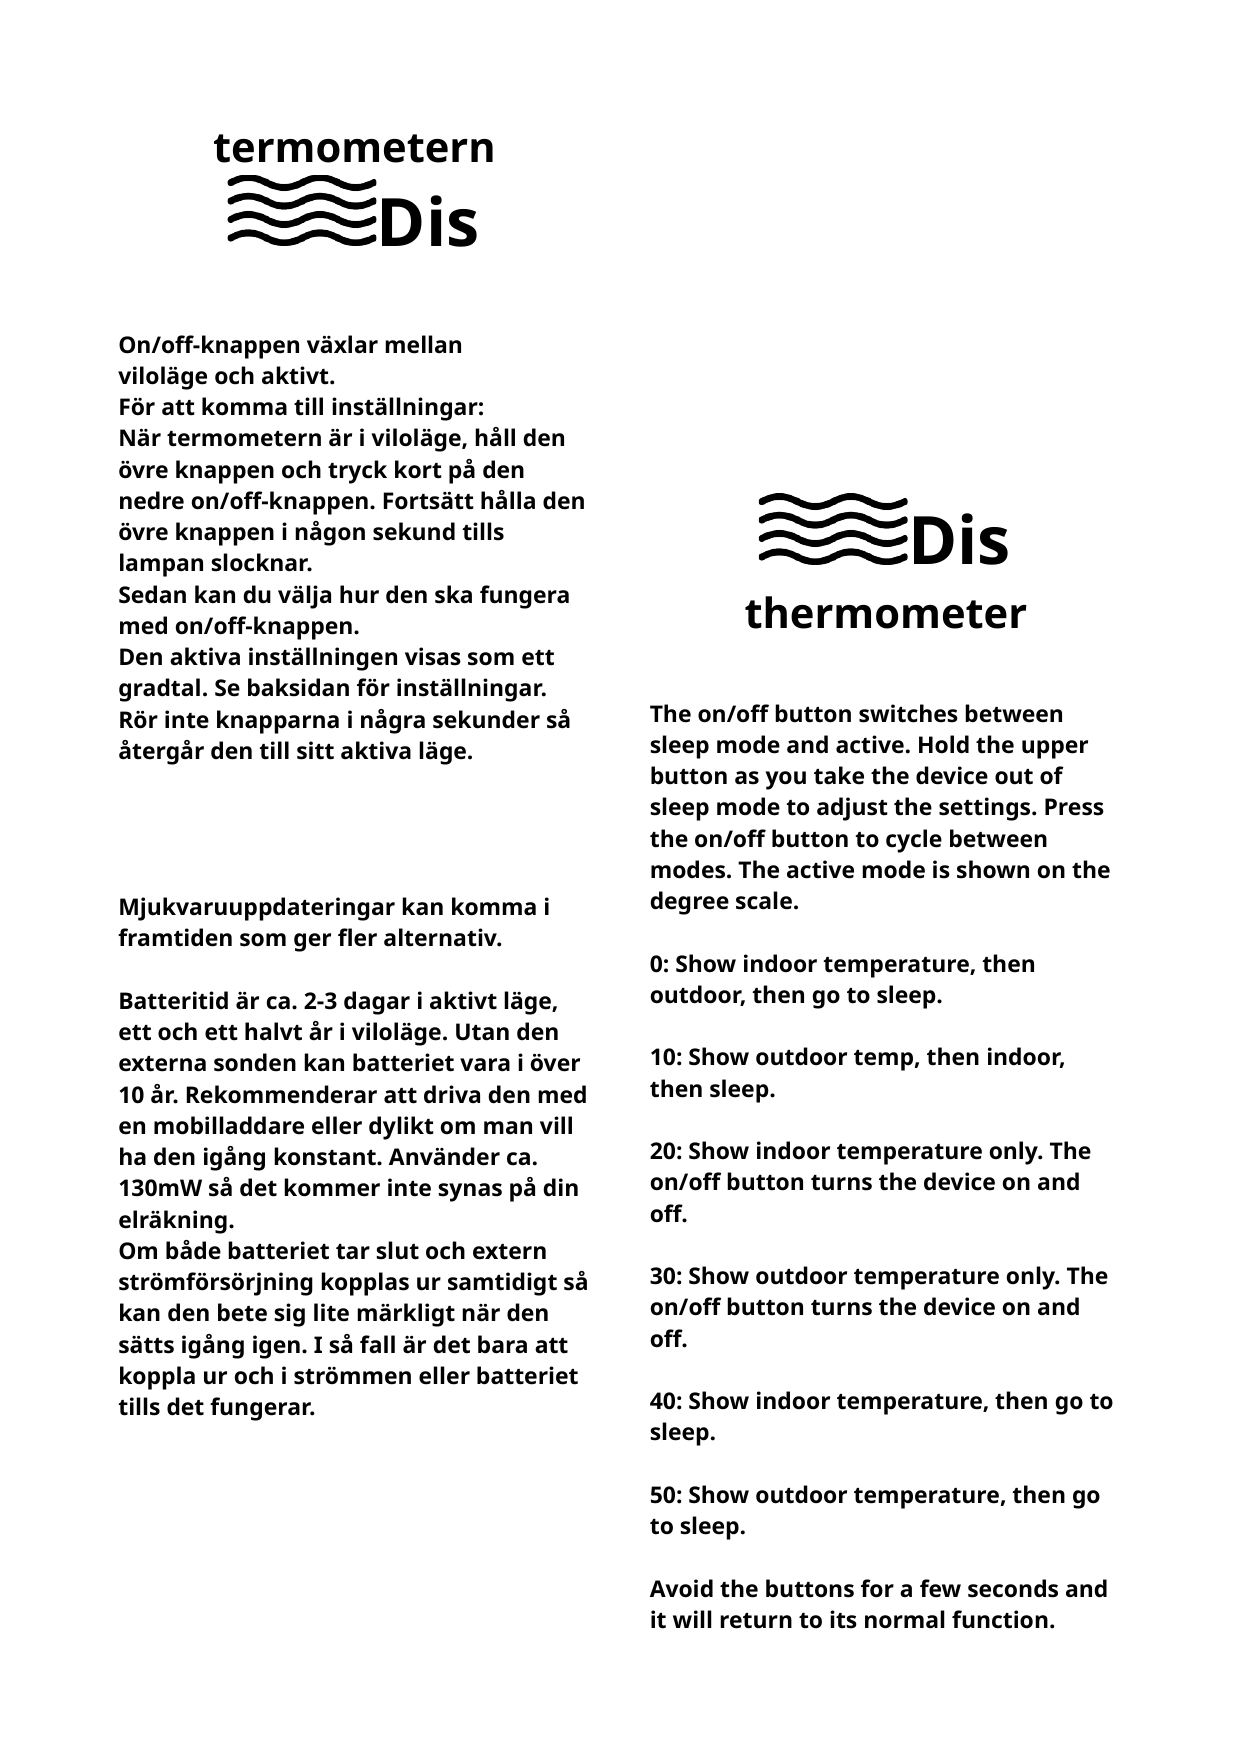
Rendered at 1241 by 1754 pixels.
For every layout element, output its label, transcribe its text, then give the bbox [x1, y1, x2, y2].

text 30: Show outdoor temperature only. The on/off button turns the device on and off. [649, 1260, 1122, 1354]
text 20: Show indoor temperature only. The on/off button turns the device on and off. [649, 1135, 1122, 1229]
text Avoid the buttons for a few seconds and it will return to its normal function. [649, 1572, 1122, 1635]
text Dis [118, 175, 591, 266]
text viloläge och aktivt. [118, 360, 591, 391]
text Om både batteriet tar slut och extern strömförsörjning kopplas ur samtidigt så kan den bete sig lite märkligt när den sätts igång igen. I så fall är det bara att koppla ur och i strömmen eller batteriet tills det fungerar. [118, 1235, 591, 1422]
text thermometer [649, 584, 1122, 641]
text Den aktiva inställningen visas som ett gradtal. Se baksidan för inställningar. [118, 641, 591, 703]
text The on/off button switches between sleep mode and active. Hold the upper button as you take the device out of sleep mode to adjust the settings. Press the on/off button to cycle between modes. The active mode is shown on the degree scale. [649, 697, 1122, 916]
picture [227, 175, 377, 246]
text 50: Show outdoor temperature, then go to sleep. [649, 1479, 1122, 1541]
text termometern [118, 118, 591, 175]
picture [758, 493, 908, 565]
text 40: Show indoor temperature, then go to sleep. [649, 1385, 1122, 1447]
text Sedan kan du välja hur den ska fungera med on/off-knappen. [118, 578, 591, 641]
text Dis [649, 493, 1122, 584]
text Rör inte knapparna i några sekunder så återgår den till sitt aktiva läge. [118, 703, 591, 766]
text Batteritid är ca. 2-3 dagar i aktivt läge, ett och ett halvt år i viloläge. Utan den externa sonden kan batteriet vara i över 10 år. Rekommenderar att driva den med en mobilladdare eller dylikt om man vill ha den igång konstant. Använder ca. 130mW så det kommer inte synas på din elräkning. [118, 985, 591, 1235]
text 10: Show outdoor temp, then indoor, then sleep. [649, 1041, 1122, 1104]
text När termometern är i viloläge, håll den övre knappen och tryck kort på den nedre on/off-knappen. Fortsätt hålla den övre knappen i någon sekund tills lampan slocknar. [118, 422, 591, 578]
text On/off-knappen växlar mellan [118, 328, 591, 360]
text 0: Show indoor temperature, then outdoor, then go to sleep. [649, 947, 1122, 1010]
text Mjukvaruuppdateringar kan komma i framtiden som ger fler alternativ. [118, 891, 591, 953]
text För att komma till inställningar: [118, 391, 591, 422]
